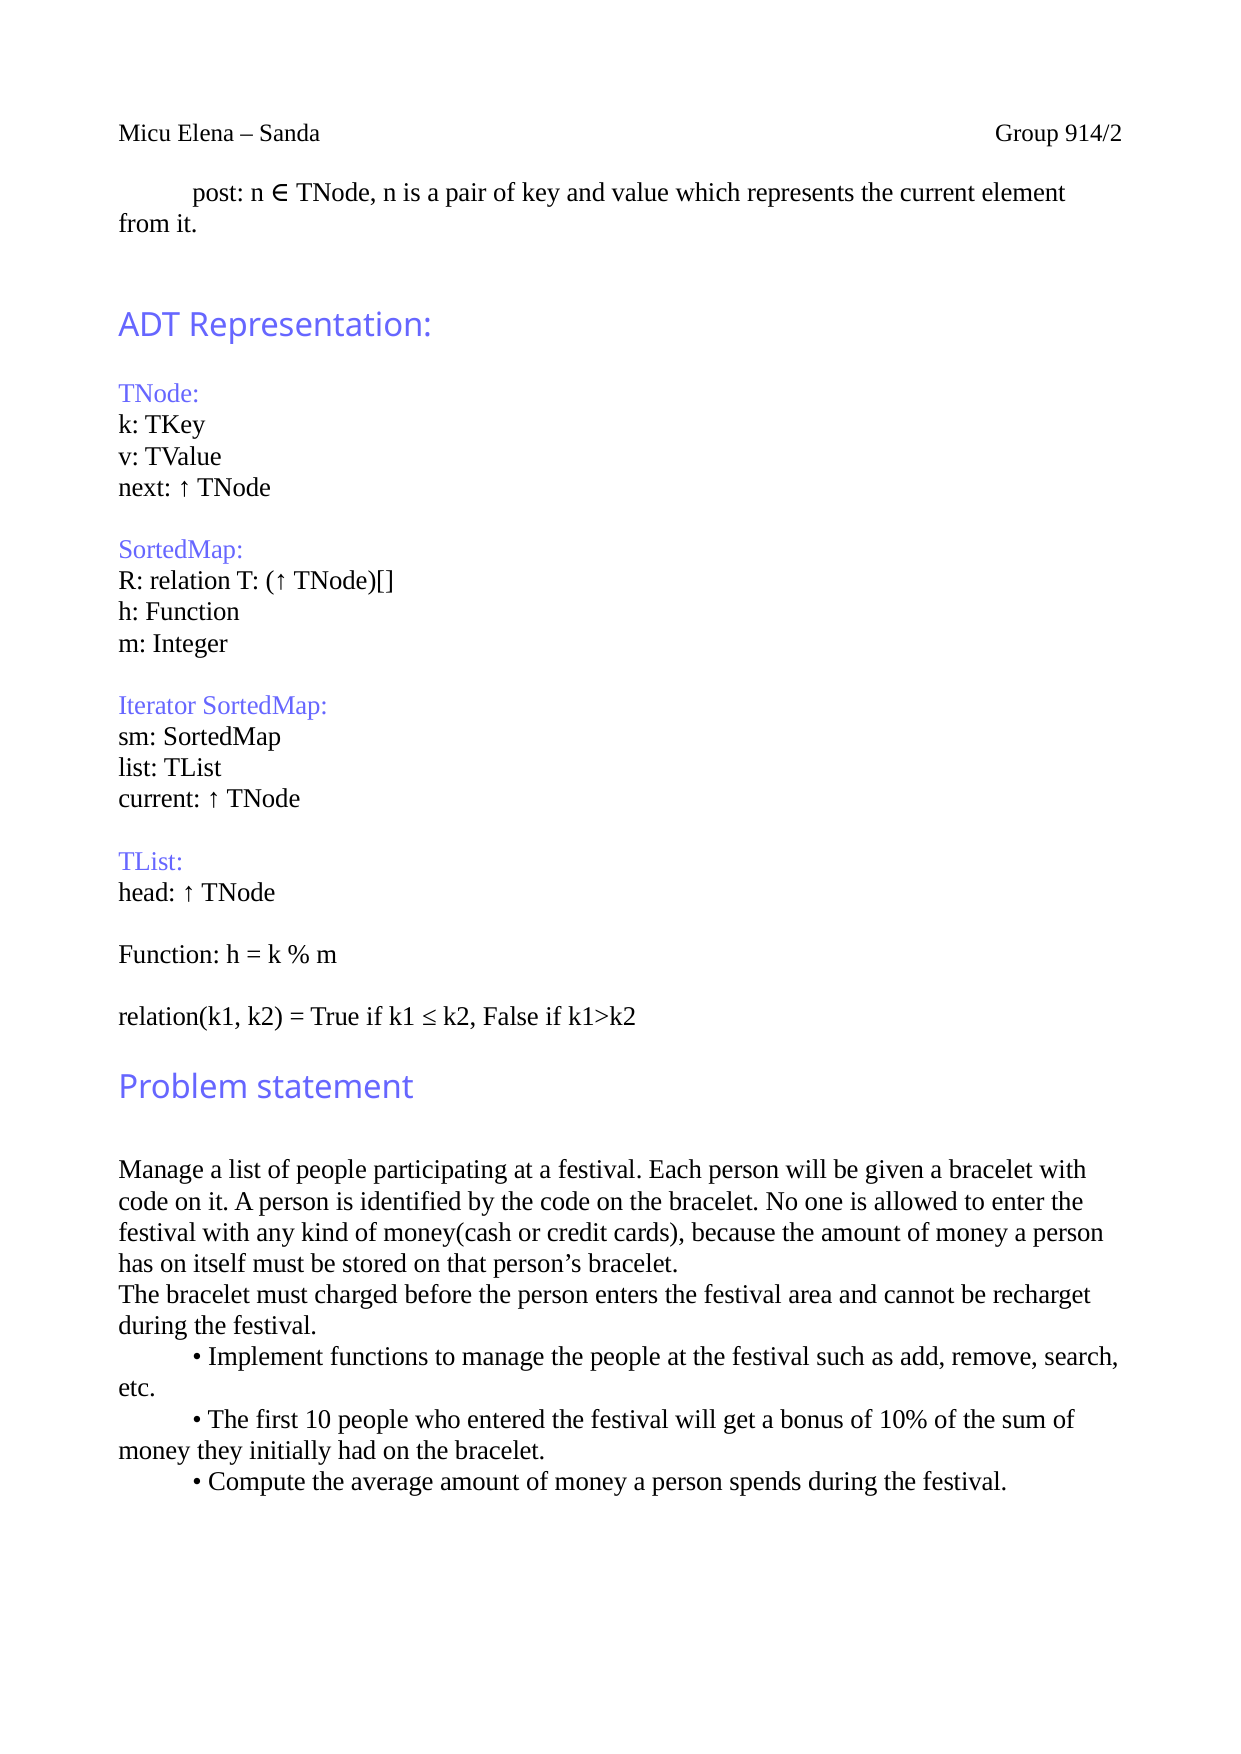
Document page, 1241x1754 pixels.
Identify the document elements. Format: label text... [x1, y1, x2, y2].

text v: TValue [118, 440, 1122, 471]
text sm: SortedMap [118, 720, 1122, 751]
text list: TList [118, 751, 1122, 782]
text TNode: [118, 377, 1122, 409]
text • Implement functions to manage the people at the festival such as add, remove, search, etc. [118, 1340, 1122, 1403]
text • Compute the average amount of money a person spends during the festival. [118, 1465, 1122, 1496]
text post: n ∈ TNode, n is a pair of key and value which represents the current element from it. [118, 176, 1122, 239]
text Iterator SortedMap: [118, 689, 1122, 720]
text Problem statement [118, 1063, 1122, 1108]
text k: TKey [118, 409, 1122, 440]
text TList: [118, 845, 1122, 876]
text • The first 10 people who entered the festival will get a bonus of 10% of the sum of money they initially had on the bracelet. [118, 1403, 1122, 1465]
text Function: h = k % m [118, 938, 1122, 969]
text Manage a list of people participating at a festival. Each person will be given a bracelet with code on it. A person is identified by the code on the bracelet. No one is allowed to enter the festival with any kind of money(cash or credit cards), because the amount of money a person has on itself must be stored on that person’s bracelet. [118, 1153, 1122, 1278]
text ADT Representation: [118, 301, 1122, 346]
text m: Integer [118, 627, 1122, 658]
text The bracelet must charged before the person enters the festival area and cannot be recharget during the festival. [118, 1278, 1122, 1340]
text head: ↑ TNode [118, 876, 1122, 907]
text current: ↑ TNode [118, 782, 1122, 813]
text relation(k1, k2) = True if k1 ≤ k2, False if k1>k2 [118, 1000, 1122, 1032]
text SortedMap: [118, 533, 1122, 564]
text h: Function [118, 596, 1122, 627]
text next: ↑ TNode [118, 471, 1122, 502]
text R: relation T: (↑ TNode)[] [118, 564, 1122, 596]
